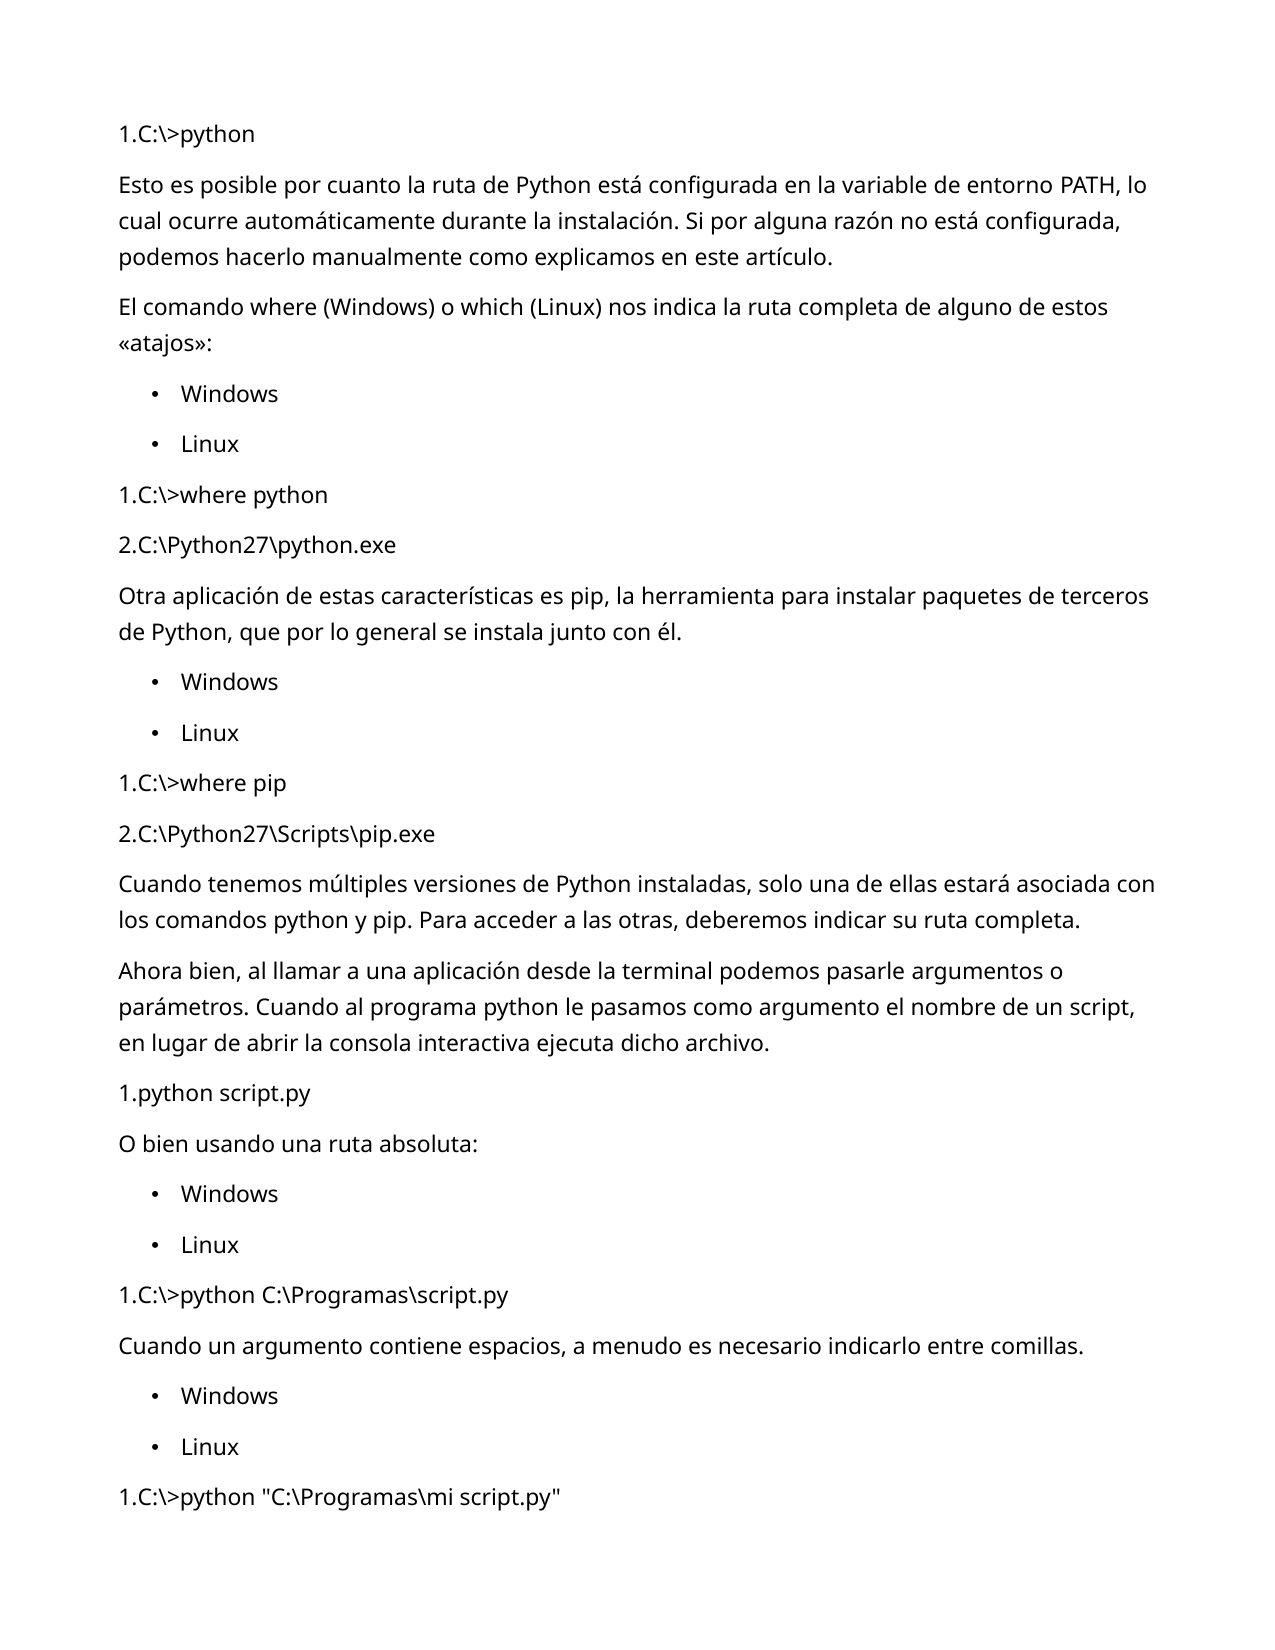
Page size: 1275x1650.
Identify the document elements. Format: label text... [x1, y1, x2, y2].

list Linux [151, 717, 1157, 748]
text El comando where (Windows) o which (Linux) nos indica la ruta completa de alguno de estos «atajos»: [118, 291, 1157, 358]
text O bien usando una ruta absoluta: [118, 1127, 1157, 1159]
list C:\>python "C:\Programas\mi script.py" [118, 1481, 1157, 1512]
list C:\>where python [118, 478, 1157, 510]
list Linux [151, 428, 1157, 459]
list Windows [151, 666, 1157, 697]
list Linux [151, 1228, 1157, 1260]
text Cuando tenemos múltiples versiones de Python instaladas, solo una de ellas estará asociada con los comandos python y pip. Para acceder a las otras, deberemos indicar su ruta completa. [118, 868, 1157, 935]
list C:\>python C:\Programas\script.py [118, 1279, 1157, 1310]
list Windows [151, 1178, 1157, 1209]
list C:\Python27\Scripts\pip.exe [118, 818, 1157, 849]
list Windows [151, 1380, 1157, 1411]
list Windows [151, 377, 1157, 409]
list C:\Python27\python.exe [118, 529, 1157, 560]
text Ahora bien, al llamar a una aplicación desde la terminal podemos pasarle argumentos o parámetros. Cuando al programa python le pasamos como argumento el nombre de un script, en lugar de abrir la consola interactiva ejecuta dicho archivo. [118, 954, 1157, 1058]
list Linux [151, 1431, 1157, 1462]
text Otra aplicación de estas características es pip, la herramienta para instalar paquetes de terceros de Python, que por lo general se instala junto con él. [118, 579, 1157, 647]
list C:\>where pip [118, 767, 1157, 798]
text Cuando un argumento contiene espacios, a menudo es necesario indicarlo entre comillas. [118, 1329, 1157, 1361]
list C:\>python [118, 118, 1157, 149]
list python script.py [118, 1077, 1157, 1108]
text Esto es posible por cuanto la ruta de Python está configurada en la variable de entorno PATH, lo cual ocurre automáticamente durante la instalación. Si por alguna razón no está configurada, podemos hacerlo manualmente como explicamos en este artículo. [118, 169, 1157, 272]
